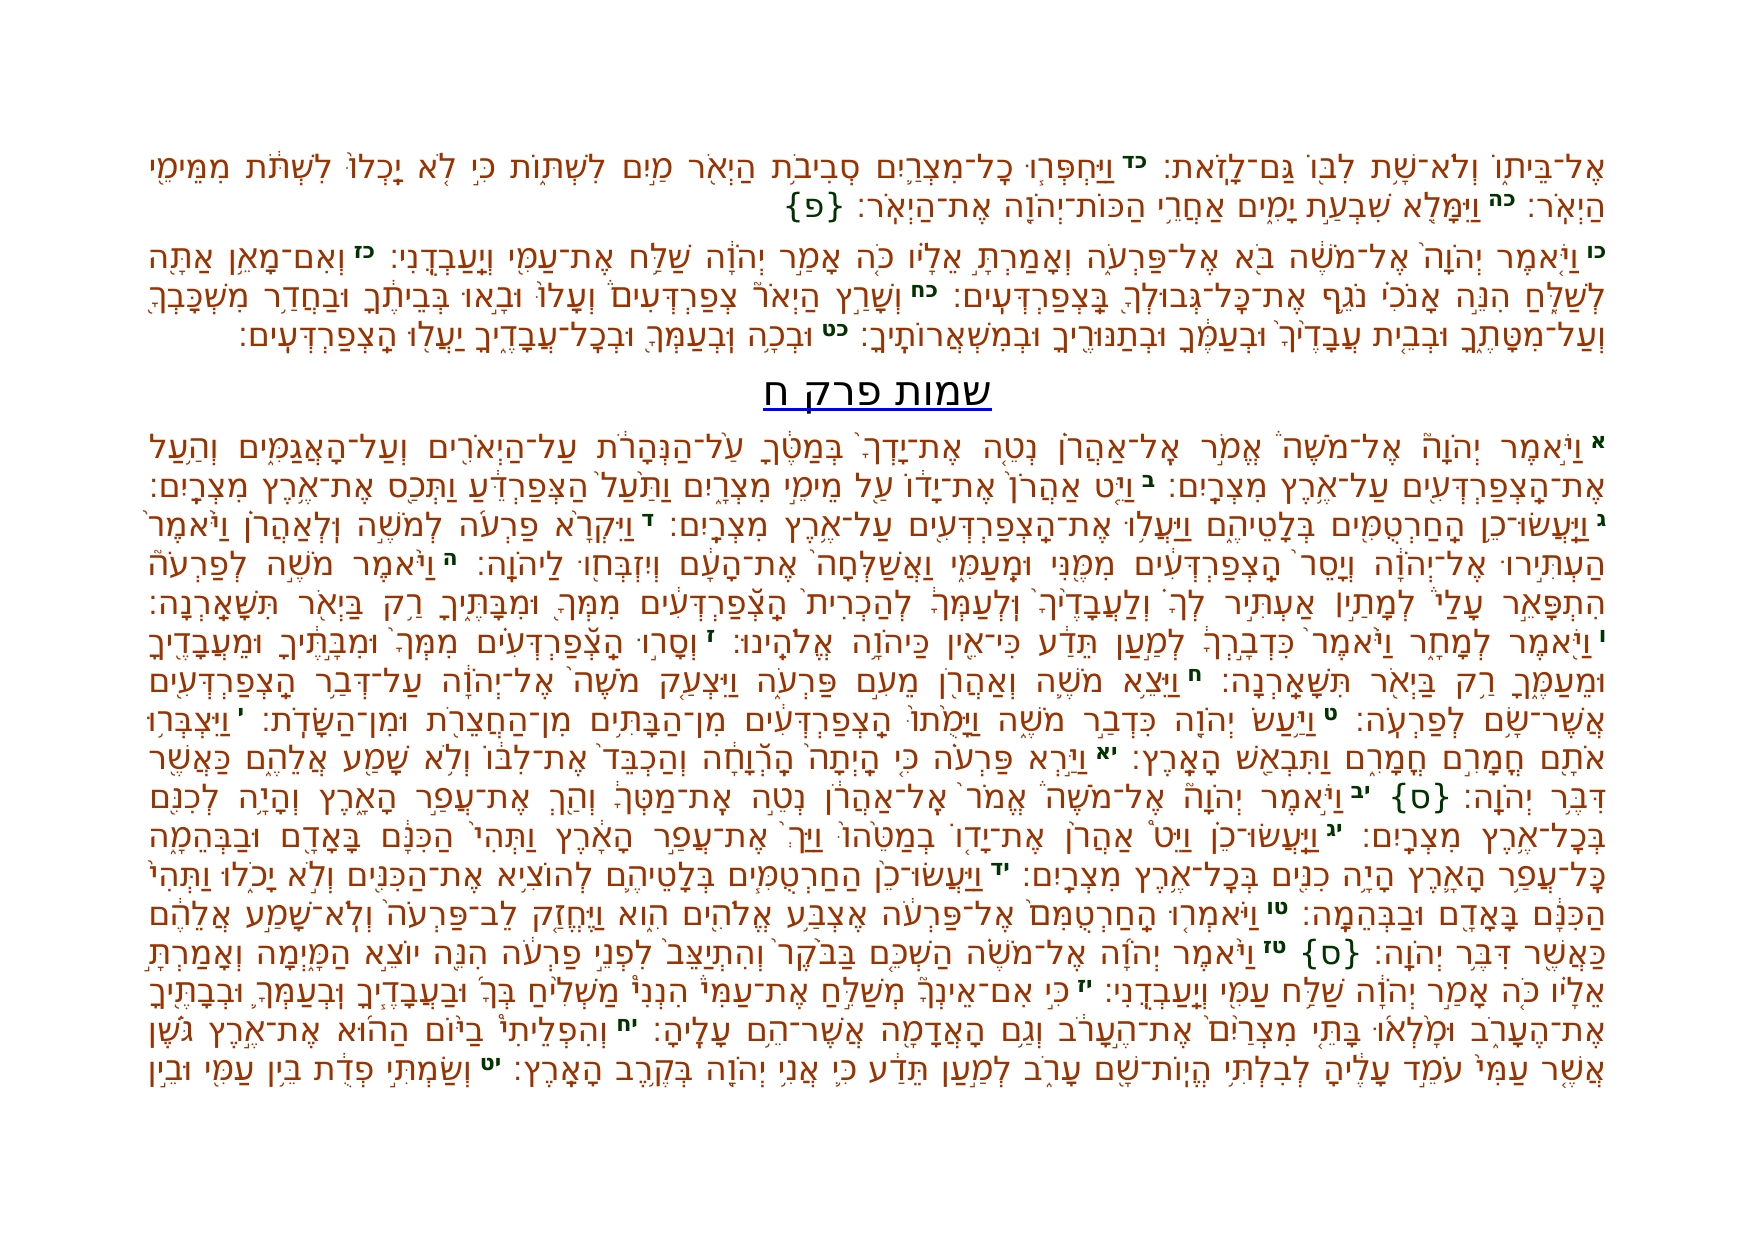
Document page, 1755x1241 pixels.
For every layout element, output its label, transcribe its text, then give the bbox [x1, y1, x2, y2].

text אֶל־בֵּית֑וֹ וְלֹא־שָׁ֥ת לִבּ֖וֹ גַּם־לָזֹֽאת׃ כד וַיַּחְפְּר֧וּ כׇל־מִצְרַ֛יִם סְבִיבֹ֥ת הַיְאֹ֖ר מַ֣יִם לִשְׁתּ֑וֹת כִּ֣י לֹ֤א יָֽכְלוּ֙ לִשְׁתֹּ֔ת מִמֵּימֵ֖י הַיְאֹֽר׃ כה וַיִּמָּלֵ֖א שִׁבְעַ֣ת יָמִ֑ים אַחֲרֵ֥י הַכּוֹת־יְהֹוָ֖ה אֶת־הַיְאֹֽר׃ {פ} [148, 148, 1606, 225]
text כו וַיֹּ֤אמֶר יְהֹוָה֙ אֶל־מֹשֶׁ֔ה בֹּ֖א אֶל־פַּרְעֹ֑ה וְאָמַרְתָּ֣ אֵלָ֗יו כֹּ֚ה אָמַ֣ר יְהֹוָ֔ה שַׁלַּ֥ח אֶת־עַמִּ֖י וְיַֽעַבְדֻֽנִי׃ כז וְאִם־מָאֵ֥ן אַתָּ֖ה לְשַׁלֵּ֑חַ הִנֵּ֣ה אָנֹכִ֗י נֹגֵ֛ף אֶת־כׇּל־גְּבוּלְךָ֖ בַּֽצְפַרְדְּעִֽים׃ כח וְשָׁרַ֣ץ הַיְאֹר֮ צְפַרְדְּעִים֒ וְעָלוּ֙ וּבָ֣אוּ בְּבֵיתֶ֔ךָ וּבַחֲדַ֥ר מִשְׁכָּבְךָ֖ וְעַל־מִטָּתֶ֑ךָ וּבְבֵ֤ית עֲבָדֶ֙יךָ֙ וּבְעַמֶּ֔ךָ וּבְתַנּוּרֶ֖יךָ וּבְמִשְׁאֲרוֹתֶֽיךָ׃ כט וּבְכָ֥ה וּֽבְעַמְּךָ֖ וּבְכׇל־עֲבָדֶ֑יךָ יַעֲל֖וּ הַֽצְפַרְדְּעִֽים׃ [148, 238, 1606, 354]
text שמות פרק ח [148, 367, 1606, 416]
text א וַיֹּ֣אמֶר יְהֹוָה֮ אֶל־מֹשֶׁה֒ אֱמֹ֣ר אֶֽל־אַהֲרֹ֗ן נְטֵ֤ה אֶת־יָדְךָ֙ בְּמַטֶּ֔ךָ עַ֨ל־הַנְּהָרֹ֔ת עַל־הַיְאֹרִ֖ים וְעַל־הָאֲגַמִּ֑ים וְהַ֥עַל אֶת־הַֽצְפַרְדְּעִ֖ים עַל־אֶ֥רֶץ מִצְרָֽיִם׃ ב וַיֵּ֤ט אַהֲרֹן֙ אֶת־יָד֔וֹ עַ֖ל מֵימֵ֣י מִצְרָ֑יִם וַתַּ֙עַל֙ הַצְּפַרְדֵּ֔עַ וַתְּכַ֖ס אֶת־אֶ֥רֶץ מִצְרָֽיִם׃ ג וַיַּֽעֲשׂוּ־כֵ֥ן הַֽחַרְטֻמִּ֖ים בְּלָטֵיהֶ֑ם וַיַּעֲל֥וּ אֶת־הַֽצְפַרְדְּעִ֖ים עַל־אֶ֥רֶץ מִצְרָֽיִם׃ ד וַיִּקְרָ֨א פַרְעֹ֜ה לְמֹשֶׁ֣ה וּֽלְאַהֲרֹ֗ן וַיֹּ֙אמֶר֙ הַעְתִּ֣ירוּ אֶל־יְהֹוָ֔ה וְיָסֵר֙ הַֽצְפַרְדְּעִ֔ים מִמֶּ֖נִּי וּמֵֽעַמִּ֑י וַאֲשַׁלְּחָה֙ אֶת־הָעָ֔ם וְיִזְבְּח֖וּ לַיהֹוָֽה׃ ה וַיֹּ֨אמֶר מֹשֶׁ֣ה לְפַרְעֹה֮ הִתְפָּאֵ֣ר עָלַי֒ לְמָתַ֣י׀ אַעְתִּ֣יר לְךָ֗ וְלַעֲבָדֶ֙יךָ֙ וּֽלְעַמְּךָ֔ לְהַכְרִית֙ הַֽצְﬞפַרְדְּעִ֔ים מִמְּךָ֖ וּמִבָּתֶּ֑יךָ רַ֥ק בַּיְאֹ֖ר תִּשָּׁאַֽרְנָה׃ ו וַיֹּ֖אמֶר לְמָחָ֑ר וַיֹּ֙אמֶר֙ כִּדְבָ֣רְךָ֔ לְמַ֣עַן תֵּדַ֔ע כִּי־אֵ֖ין כַּיהֹוָ֥ה אֱלֹהֵֽינוּ׃ ז וְסָר֣וּ הַֽצְﬞפַרְדְּעִ֗ים מִמְּךָ֙ וּמִבָּ֣תֶּ֔יךָ וּמֵעֲבָדֶ֖יךָ וּמֵעַמֶּ֑ךָ רַ֥ק בַּיְאֹ֖ר תִּשָּׁאַֽרְנָה׃ ח וַיֵּצֵ֥א מֹשֶׁ֛ה וְאַהֲרֹ֖ן מֵעִ֣ם פַּרְעֹ֑ה וַיִּצְעַ֤ק מֹשֶׁה֙ אֶל־יְהֹוָ֔ה עַל־דְּבַ֥ר הַֽצְפַרְדְּעִ֖ים אֲשֶׁר־שָׂ֥ם לְפַרְעֹֽה׃ ט וַיַּ֥עַשׂ יְהֹוָ֖ה כִּדְבַ֣ר מֹשֶׁ֑ה וַיָּמֻ֙תוּ֙ הַֽצְפַרְדְּעִ֔ים מִן־הַבָּתִּ֥ים מִן־הַחֲצֵרֹ֖ת וּמִן־הַשָּׂדֹֽת׃ י וַיִּצְבְּר֥וּ אֹתָ֖ם חֳמָרִ֣ם חֳמָרִ֑ם וַתִּבְאַ֖שׁ הָאָֽרֶץ׃ יא וַיַּ֣רְא פַּרְעֹ֗ה כִּ֤י הָֽיְתָה֙ הָֽרְﬞוָחָ֔ה וְהַכְבֵּד֙ אֶת־לִבּ֔וֹ וְלֹ֥א שָׁמַ֖ע אֲלֵהֶ֑ם כַּאֲשֶׁ֖ר דִּבֶּ֥ר יְהֹוָֽה׃ {ס} יב וַיֹּ֣אמֶר יְהֹוָה֮ אֶל־מֹשֶׁה֒ אֱמֹר֙ אֶֽל־אַהֲרֹ֔ן נְטֵ֣ה אֶֽת־מַטְּךָ֔ וְהַ֖ךְ אֶת־עֲפַ֣ר הָאָ֑רֶץ וְהָיָ֥ה לְכִנִּ֖ם בְּכׇל־אֶ֥רֶץ מִצְרָֽיִם׃ יג וַיַּֽעֲשׂוּ־כֵ֗ן וַיֵּט֩ אַהֲרֹ֨ן אֶת־יָד֤וֹ בְמַטֵּ֙הוּ֙ וַיַּךְ֙ אֶת־עֲפַ֣ר הָאָ֔רֶץ וַתְּהִי֙ הַכִּנָּ֔ם בָּאָדָ֖ם וּבַבְּהֵמָ֑ה כׇּל־עֲפַ֥ר הָאָ֛רֶץ הָיָ֥ה כִנִּ֖ים בְּכׇל־אֶ֥רֶץ מִצְרָֽיִם׃ יד וַיַּעֲשׂוּ־כֵ֨ן הַחַרְטֻמִּ֧ים בְּלָטֵיהֶ֛ם לְהוֹצִ֥יא אֶת־הַכִּנִּ֖ים וְלֹ֣א יָכֹ֑לוּ וַתְּהִי֙ הַכִּנָּ֔ם בָּאָדָ֖ם וּבַבְּהֵמָֽה׃ טו וַיֹּאמְר֤וּ הַֽחַרְטֻמִּם֙ אֶל־פַּרְעֹ֔ה אֶצְבַּ֥ע אֱלֹהִ֖ים הִ֑וא וַיֶּחֱזַ֤ק לֵב־פַּרְעֹה֙ וְלֹֽא־שָׁמַ֣ע אֲלֵהֶ֔ם כַּאֲשֶׁ֖ר דִּבֶּ֥ר יְהֹוָֽה׃ {ס} טז וַיֹּ֨אמֶר יְהֹוָ֜ה אֶל־מֹשֶׁ֗ה הַשְׁכֵּ֤ם בַּבֹּ֙קֶר֙ וְהִתְיַצֵּב֙ לִפְנֵ֣י פַרְעֹ֔ה הִנֵּ֖ה יוֹצֵ֣א הַמָּ֑יְמָה וְאָמַרְתָּ֣ אֵלָ֗יו כֹּ֚ה אָמַ֣ר יְהֹוָ֔ה שַׁלַּ֥ח עַמִּ֖י וְיַֽעַבְדֻֽנִי׃ יז כִּ֣י אִם־אֵינְךָ֮ מְשַׁלֵּ֣חַ אֶת־עַמִּי֒ הִנְנִי֩ מַשְׁלִ֨יחַ בְּךָ֜ וּבַעֲבָדֶ֧יךָ וּֽבְעַמְּךָ֛ וּבְבָתֶּ֖יךָ אֶת־הֶעָרֹ֑ב וּמָ֨לְא֜וּ בָּתֵּ֤י מִצְרַ֙יִם֙ אֶת־הֶ֣עָרֹ֔ב וְגַ֥ם הָאֲדָמָ֖ה אֲשֶׁר־הֵ֥ם עָלֶֽיהָ׃ יח וְהִפְלֵיתִי֩ בַיּ֨וֹם הַה֜וּא אֶת־אֶ֣רֶץ גֹּ֗שֶׁן אֲשֶׁ֤ר עַמִּי֙ עֹמֵ֣ד עָלֶ֔יהָ לְבִלְתִּ֥י הֱיֽוֹת־שָׁ֖ם עָרֹ֑ב לְמַ֣עַן תֵּדַ֔ע כִּ֛י אֲנִ֥י יְהֹוָ֖ה בְּקֶ֥רֶב הָאָֽרֶץ׃ יט וְשַׂמְתִּ֣י פְדֻ֔ת בֵּ֥ין עַמִּ֖י וּבֵ֣ין [148, 428, 1606, 1088]
